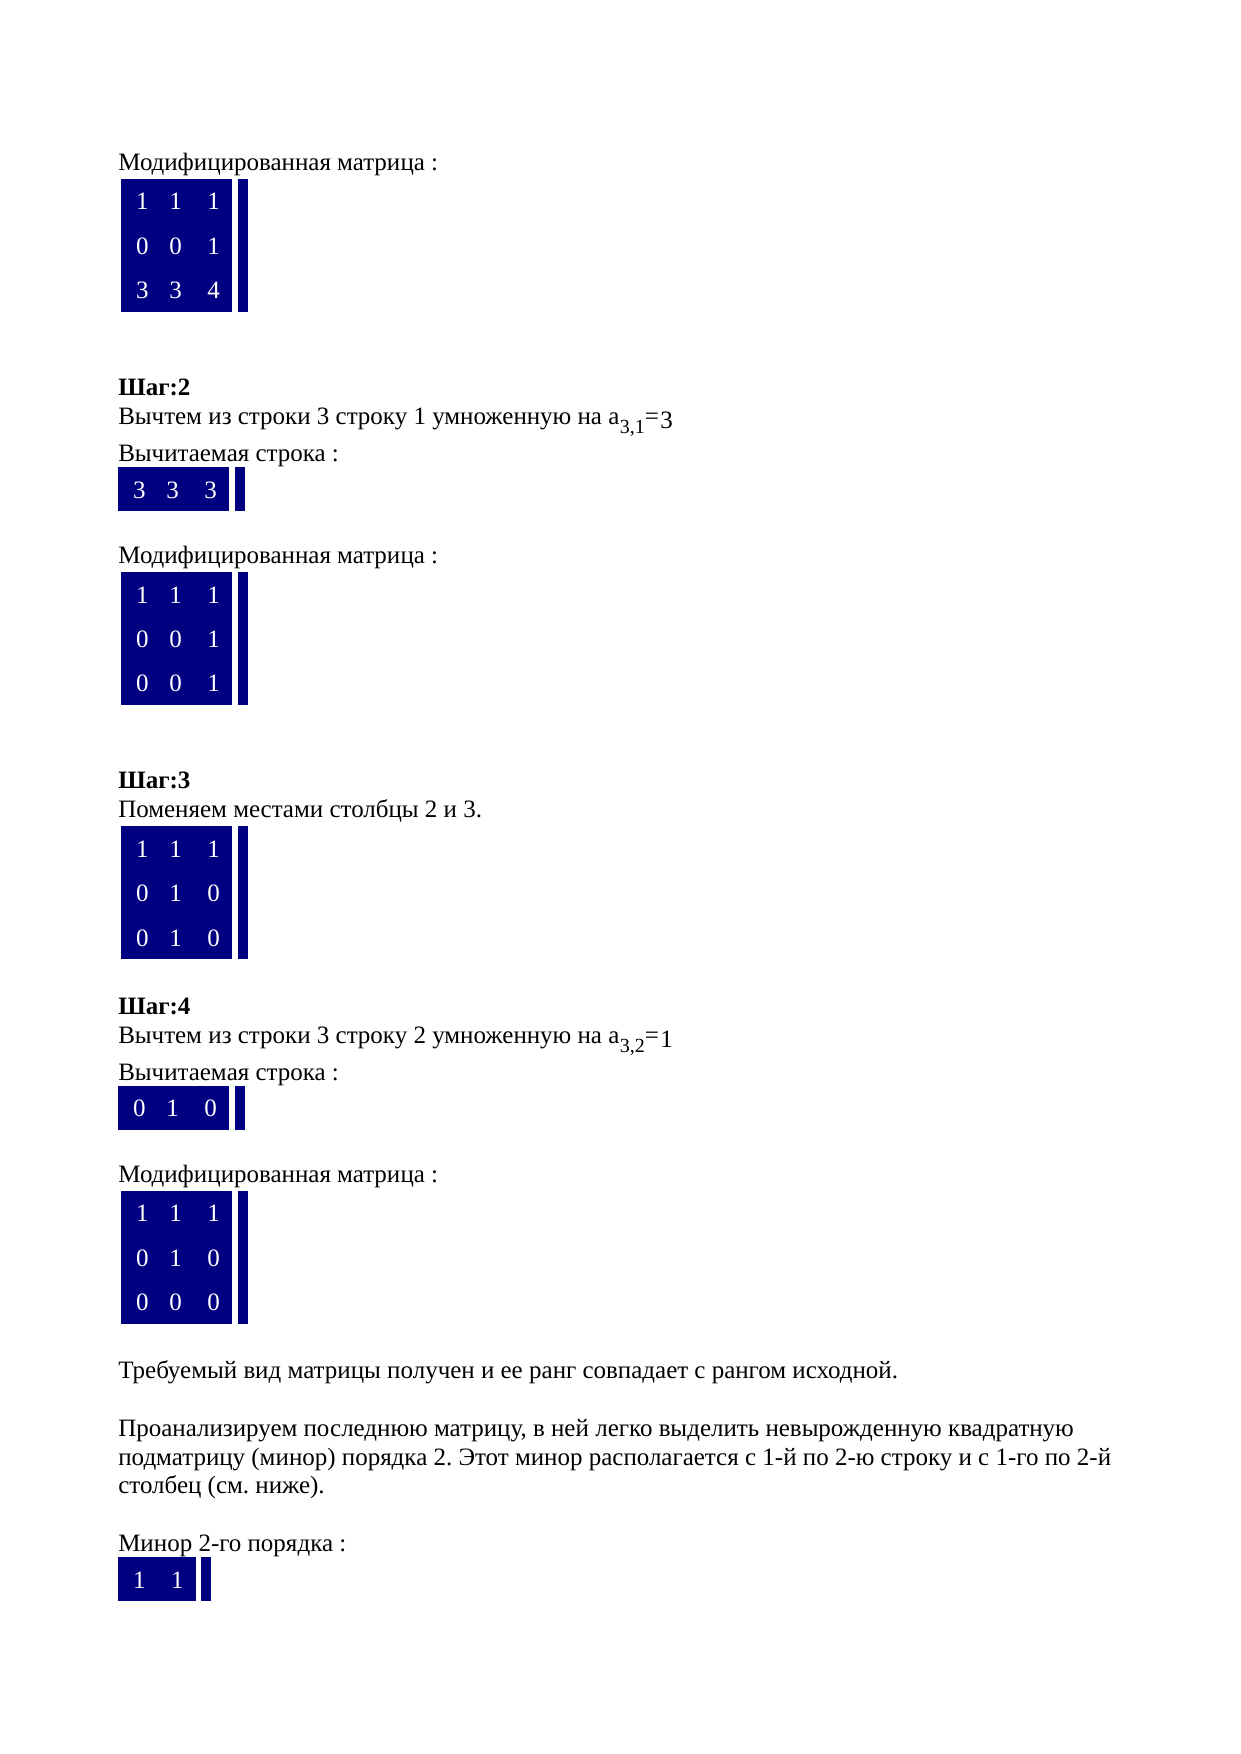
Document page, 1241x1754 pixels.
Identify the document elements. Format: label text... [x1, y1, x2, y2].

table_header 1 [118, 1557, 153, 1601]
table_header 1 [156, 572, 189, 616]
table_header 1 [156, 179, 189, 223]
table_header [191, 1557, 196, 1601]
text Модифицированная матрица : [118, 1130, 1122, 1188]
table_cell 0 [189, 870, 227, 915]
table_cell 3 [156, 267, 189, 312]
table_cell 1 [189, 661, 227, 705]
table_header 1 [153, 1557, 191, 1601]
text Шаг:4 [118, 962, 1122, 1020]
table_cell 4 [189, 267, 227, 312]
text Модифицированная матрица : [118, 118, 1122, 176]
table_header [227, 179, 232, 312]
text Вычитаемая строка : [118, 1057, 1122, 1086]
table_header 3 [186, 467, 224, 511]
text Вычитаемая строка : [118, 438, 1122, 467]
text Модифицированная матрица : [118, 511, 1122, 569]
table_header [232, 1191, 237, 1324]
table_cell 1 [156, 1235, 189, 1279]
table_header [238, 572, 248, 705]
table_header 3 [118, 467, 153, 511]
table_cell 0 [156, 661, 189, 705]
table_header [224, 467, 229, 511]
table_cell 3 [121, 267, 156, 312]
table_header [118, 1188, 260, 1327]
table_cell 1 [156, 915, 189, 959]
table_cell 0 [121, 661, 156, 705]
table_header 0 [118, 1086, 153, 1130]
table_header 1 [189, 572, 227, 616]
table_header [232, 826, 237, 959]
table_header [118, 176, 260, 315]
table_header Вычтем из строки 3 строку 1 умноженную на a3,1= [118, 401, 660, 438]
table_header 1 [189, 179, 227, 223]
table_header [227, 572, 232, 705]
table_cell 0 [121, 223, 156, 267]
table_header 1 [121, 1191, 156, 1235]
table_header 1 [189, 1191, 227, 1235]
table_header 3 [660, 401, 676, 438]
table_header [118, 823, 260, 962]
text Шаг:3 Поменяем местами столбцы 2 и 3. [118, 708, 1122, 823]
table_cell 0 [121, 915, 156, 959]
table_header 3 [153, 467, 186, 511]
table_cell 0 [121, 616, 156, 661]
table_header [201, 1557, 211, 1601]
table_header 1 [153, 1086, 186, 1130]
table_header [238, 179, 248, 312]
table_cell 0 [121, 1235, 156, 1279]
table_header [235, 1086, 245, 1130]
table_header [232, 572, 237, 705]
table_cell 0 [156, 1279, 189, 1324]
table_cell 0 [121, 870, 156, 915]
table_cell 0 [121, 1279, 156, 1324]
table_cell 0 [189, 1279, 227, 1324]
table_header [232, 179, 237, 312]
table_header 1 [121, 572, 156, 616]
table_cell 0 [156, 616, 189, 661]
table_header Вычтем из строки 3 строку 2 умноженную на a3,2= [118, 1020, 660, 1057]
table_header 1 [156, 1191, 189, 1235]
table_header 1 [189, 826, 227, 870]
table_cell 1 [189, 616, 227, 661]
text Шаг:2 [118, 315, 1122, 401]
table_header [224, 1086, 229, 1130]
table_cell 0 [156, 223, 189, 267]
text Требуемый вид матрицы получен и ее ранг совпадает с рангом исходной. Проанализируем последнюю матрицу, в ней легко выделить невырожденную квадратную подматрицу (минор) порядка 2. Этот минор располагается с 1-й по 2-ю строку и с 1-го по 2-й столбец (см. ниже). Минор 2-го порядка : [118, 1356, 1122, 1557]
table_header 0 [186, 1086, 224, 1130]
table_cell 0 [189, 1235, 227, 1279]
table_header [227, 1191, 232, 1324]
table_header 1 [156, 826, 189, 870]
table_header [196, 1557, 201, 1601]
table_header 1 [660, 1020, 676, 1057]
table_cell 1 [156, 870, 189, 915]
table_header [235, 467, 245, 511]
table_header [227, 826, 232, 959]
table_header [118, 569, 260, 708]
table_header 1 [121, 826, 156, 870]
table_header [238, 826, 248, 959]
table_cell 1 [189, 223, 227, 267]
table_cell 0 [189, 915, 227, 959]
table_header [229, 1086, 234, 1130]
table_header [238, 1191, 248, 1324]
table_header [229, 467, 234, 511]
table_header 1 [121, 179, 156, 223]
